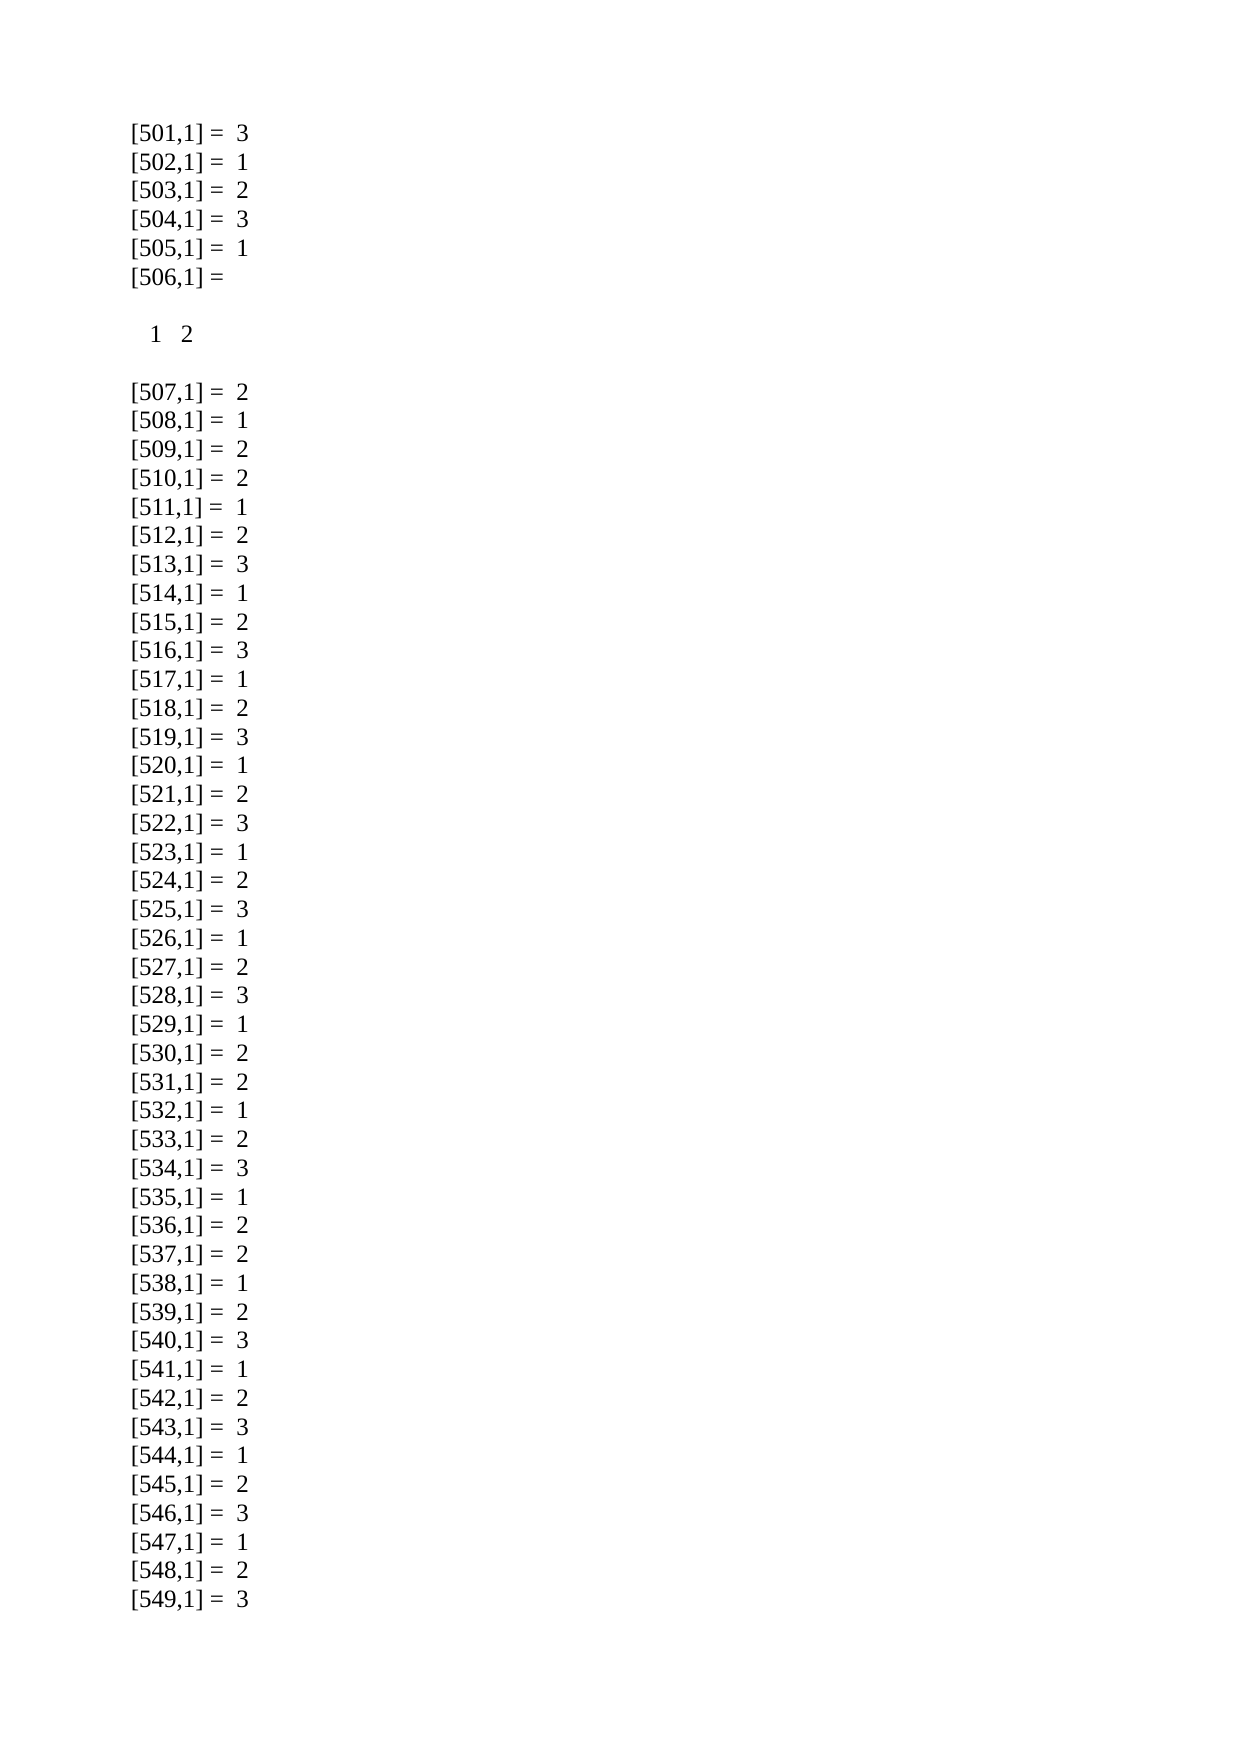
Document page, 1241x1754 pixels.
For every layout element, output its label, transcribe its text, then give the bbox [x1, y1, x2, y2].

text [544,1] = 1 [118, 1441, 1122, 1469]
text [532,1] = 1 [118, 1096, 1122, 1124]
text [538,1] = 1 [118, 1268, 1122, 1297]
text [506,1] = [118, 262, 1122, 291]
text [511,1] = 1 [118, 492, 1122, 521]
text [508,1] = 1 [118, 406, 1122, 434]
text [517,1] = 1 [118, 664, 1122, 693]
text [515,1] = 2 [118, 607, 1122, 636]
text [541,1] = 1 [118, 1354, 1122, 1383]
text [534,1] = 3 [118, 1153, 1122, 1182]
text [526,1] = 1 [118, 923, 1122, 952]
text [546,1] = 3 [118, 1498, 1122, 1527]
text [533,1] = 2 [118, 1124, 1122, 1153]
text [530,1] = 2 [118, 1038, 1122, 1067]
text [501,1] = 3 [118, 118, 1122, 147]
text [523,1] = 1 [118, 837, 1122, 866]
text [524,1] = 2 [118, 866, 1122, 894]
text [519,1] = 3 [118, 722, 1122, 751]
text [543,1] = 3 [118, 1412, 1122, 1441]
text [509,1] = 2 [118, 434, 1122, 463]
text [513,1] = 3 [118, 549, 1122, 578]
text [545,1] = 2 [118, 1469, 1122, 1498]
text [514,1] = 1 [118, 578, 1122, 607]
text [518,1] = 2 [118, 693, 1122, 722]
text [522,1] = 3 [118, 808, 1122, 837]
text [510,1] = 2 [118, 463, 1122, 492]
text [549,1] = 3 [118, 1584, 1122, 1613]
text [547,1] = 1 [118, 1527, 1122, 1556]
text [548,1] = 2 [118, 1556, 1122, 1584]
text [542,1] = 2 [118, 1383, 1122, 1412]
text 1 2 [118, 319, 1122, 348]
text [521,1] = 2 [118, 779, 1122, 808]
text [505,1] = 1 [118, 233, 1122, 262]
text [529,1] = 1 [118, 1009, 1122, 1038]
text [536,1] = 2 [118, 1211, 1122, 1239]
text [539,1] = 2 [118, 1297, 1122, 1326]
text [535,1] = 1 [118, 1182, 1122, 1211]
text [528,1] = 3 [118, 981, 1122, 1009]
text [537,1] = 2 [118, 1239, 1122, 1268]
text [520,1] = 1 [118, 751, 1122, 779]
text [504,1] = 3 [118, 204, 1122, 233]
text [525,1] = 3 [118, 894, 1122, 923]
text [531,1] = 2 [118, 1067, 1122, 1096]
text [512,1] = 2 [118, 521, 1122, 549]
text [502,1] = 1 [118, 147, 1122, 176]
text [540,1] = 3 [118, 1326, 1122, 1354]
text [527,1] = 2 [118, 952, 1122, 981]
text [503,1] = 2 [118, 176, 1122, 204]
text [516,1] = 3 [118, 636, 1122, 664]
text [507,1] = 2 [118, 377, 1122, 406]
